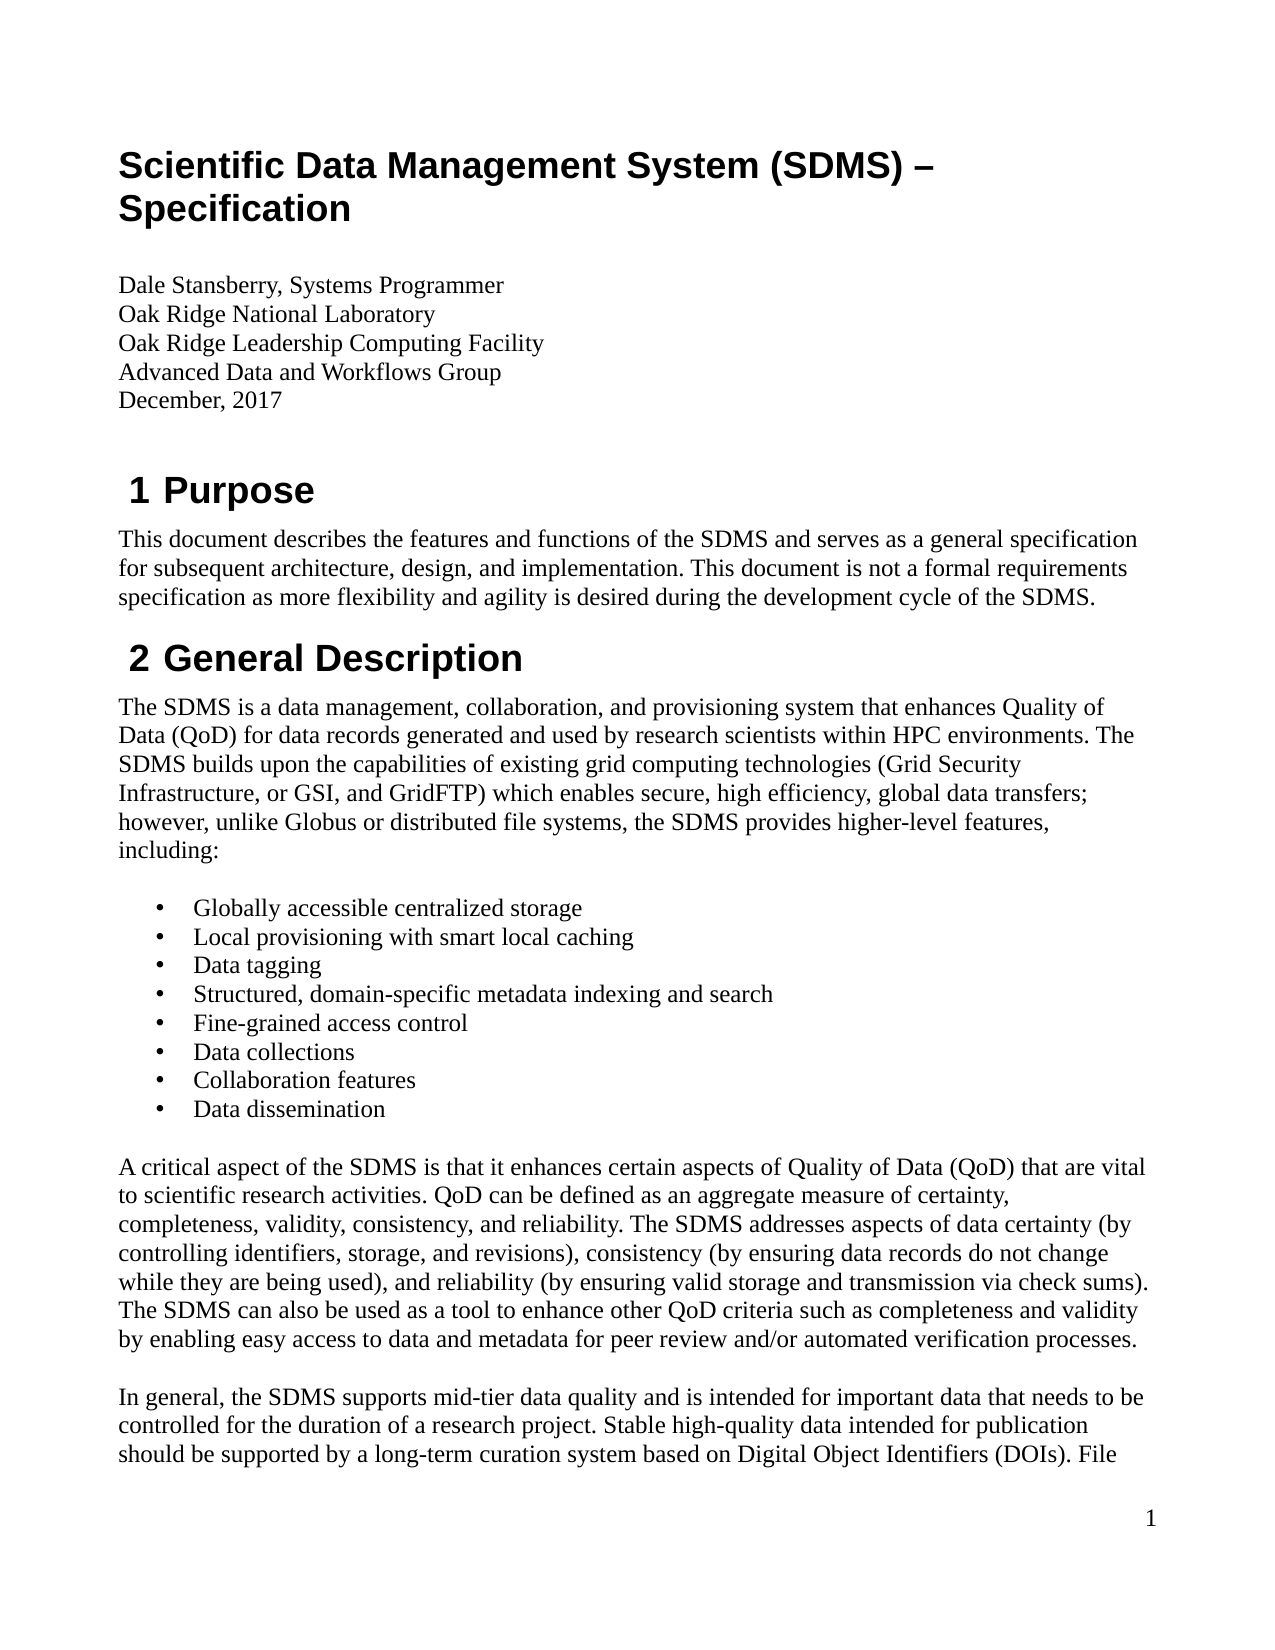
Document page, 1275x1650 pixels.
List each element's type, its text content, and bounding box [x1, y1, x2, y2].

subtitle Purpose [118, 468, 1157, 512]
text This document describes the features and functions of the SDMS and serves as a general specification for subsequent architecture, design, and implementation. This document is not a formal requirements specification as more flexibility and agility is desired during the development cycle of the SDMS. [118, 524, 1157, 611]
list Structured, domain-specific metadata indexing and search [156, 979, 1157, 1008]
list Data tagging [156, 950, 1157, 979]
subtitle General Description [118, 636, 1157, 679]
list Fine-grained access control [156, 1008, 1157, 1037]
list Globally accessible centralized storage [156, 893, 1157, 922]
text The SDMS is a data management, collaboration, and provisioning system that enhances Quality of Data (QoD) for data records generated and used by research scientists within HPC environments. The SDMS builds upon the capabilities of existing grid computing technologies (Grid Security Infrastructure, or GSI, and GridFTP) which enables secure, high efficiency, global data transfers; however, unlike Globus or distributed file systems, the SDMS provides higher-level features, including: [118, 692, 1157, 864]
text A critical aspect of the SDMS is that it enhances certain aspects of Quality of Data (QoD) that are vital to scientific research activities. QoD can be defined as an aggregate measure of certainty, completeness, validity, consistency, and reliability. The SDMS addresses aspects of data certainty (by controlling identifiers, storage, and revisions), consistency (by ensuring data records do not change while they are being used), and reliability (by ensuring valid storage and transmission via check sums). The SDMS can also be used as a tool to enhance other QoD criteria such as completeness and validity by enabling easy access to data and metadata for peer review and/or automated verification processes. [118, 1152, 1157, 1353]
list Collaboration features [156, 1065, 1157, 1094]
text December, 2017 [118, 386, 1157, 414]
text In general, the SDMS supports mid-tier data quality and is intended for important data that needs to be controlled for the duration of a research project. Stable high-quality data intended for publication should be supported by a long-term curation system based on Digital Object Identifiers (DOIs). File [118, 1382, 1157, 1468]
list Local provisioning with smart local caching [156, 922, 1157, 950]
title Scientific Data Management System (SDMS) – Specification [118, 143, 1157, 229]
list Data dissemination [156, 1094, 1157, 1123]
text Advanced Data and Workflows Group [118, 357, 1157, 386]
list Data collections [156, 1037, 1157, 1065]
text Oak Ridge National Laboratory [118, 299, 1157, 328]
text Oak Ridge Leadership Computing Facility [118, 328, 1157, 357]
text Dale Stansberry, Systems Programmer [118, 271, 1157, 299]
